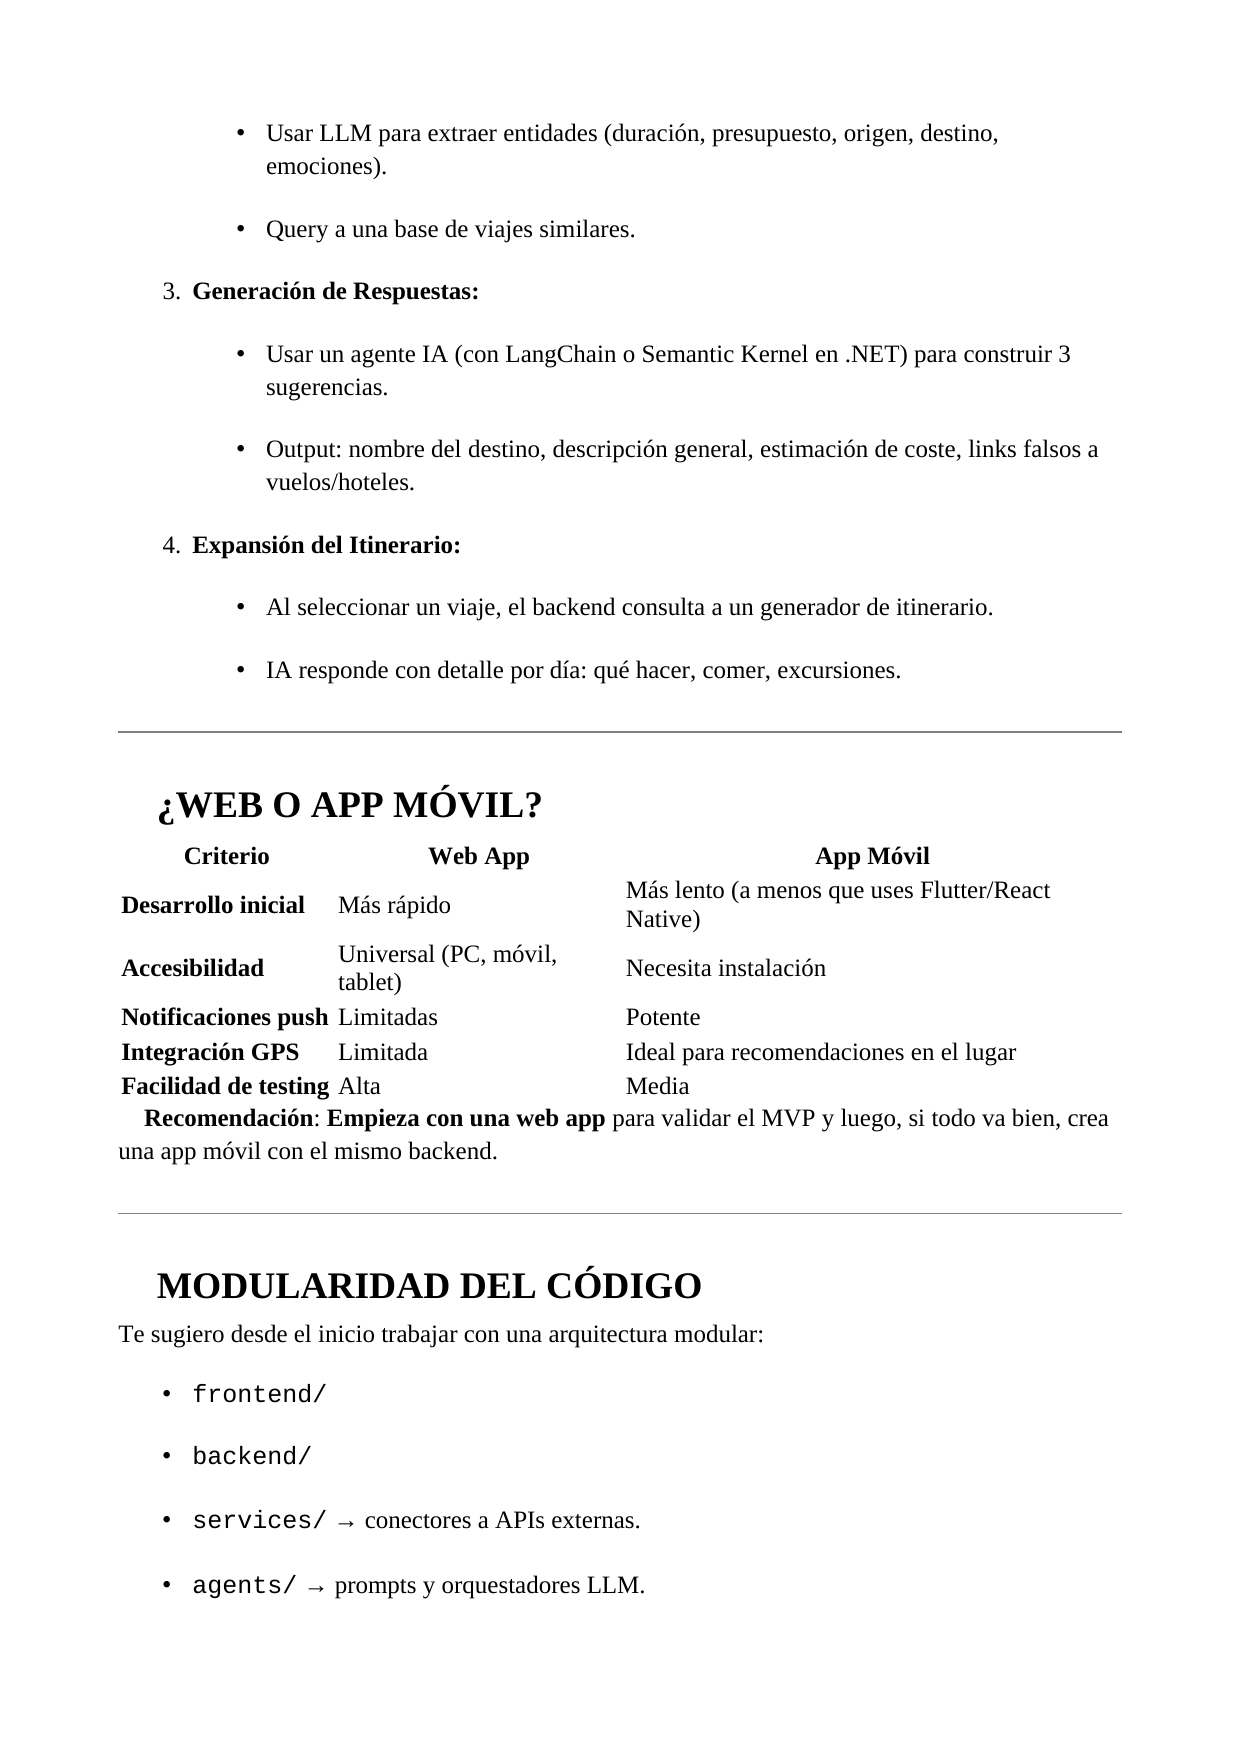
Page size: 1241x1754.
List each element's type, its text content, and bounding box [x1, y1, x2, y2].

table_cell Limitada [335, 1034, 623, 1068]
table_header Criterio [118, 838, 335, 872]
list services/ → conectores a APIs externas. [162, 1506, 1122, 1536]
table_header App Móvil [623, 838, 1122, 872]
list Output: nombre del destino, descripción general, estimación de coste, links falsos a vuelos/hoteles. [236, 434, 1122, 496]
table_cell Más lento (a menos que uses Flutter/React Native) [623, 873, 1122, 936]
list Generación de Respuestas: [162, 276, 1122, 305]
list Usar un agente IA (con LangChain o Semantic Kernel en .NET) para construir 3 sugerencias. [236, 339, 1122, 400]
table_cell Desarrollo inicial [118, 873, 335, 936]
text Te sugiero desde el inicio trabajar con una arquitectura modular: [118, 1319, 1122, 1348]
table_header Web App [335, 838, 623, 872]
subtitle 📱 ¿WEB O APP MÓVIL? [118, 782, 1122, 825]
table_cell Notificaciones push [118, 999, 335, 1034]
table_cell Facilidad de testing [118, 1068, 335, 1103]
list backend/ [162, 1444, 1122, 1472]
list IA responde con detalle por día: qué hacer, comer, excursiones. [236, 655, 1122, 683]
table_cell Integración GPS [118, 1034, 335, 1068]
table_cell Alta [335, 1068, 623, 1103]
table_cell Ideal para recomendaciones en el lugar [623, 1034, 1122, 1068]
table_cell Potente [623, 999, 1122, 1034]
list Usar LLM para extraer entidades (duración, presupuesto, origen, destino, emociones). [236, 118, 1122, 180]
list Al seleccionar un viaje, el backend consulta a un generador de itinerario. [236, 592, 1122, 621]
subtitle 🧩 MODULARIDAD DEL CÓDIGO [118, 1263, 1122, 1307]
table_cell Media [623, 1068, 1122, 1103]
list frontend/ [162, 1382, 1122, 1410]
table_cell Más rápido [335, 873, 623, 936]
table_cell Universal (PC, móvil, tablet) [335, 936, 623, 999]
table_cell Accesibilidad [118, 936, 335, 999]
list Query a una base de viajes similares. [236, 214, 1122, 242]
table_cell Necesita instalación [623, 936, 1122, 999]
list Expansión del Itinerario: [162, 530, 1122, 558]
text 🔹 Recomendación: Empieza con una web app para validar el MVP y luego, si todo va bien, crea una app móvil con el mismo backend. [118, 1103, 1122, 1165]
table_cell Limitadas [335, 999, 623, 1034]
list agents/ → prompts y orquestadores LLM. [162, 1571, 1122, 1601]
